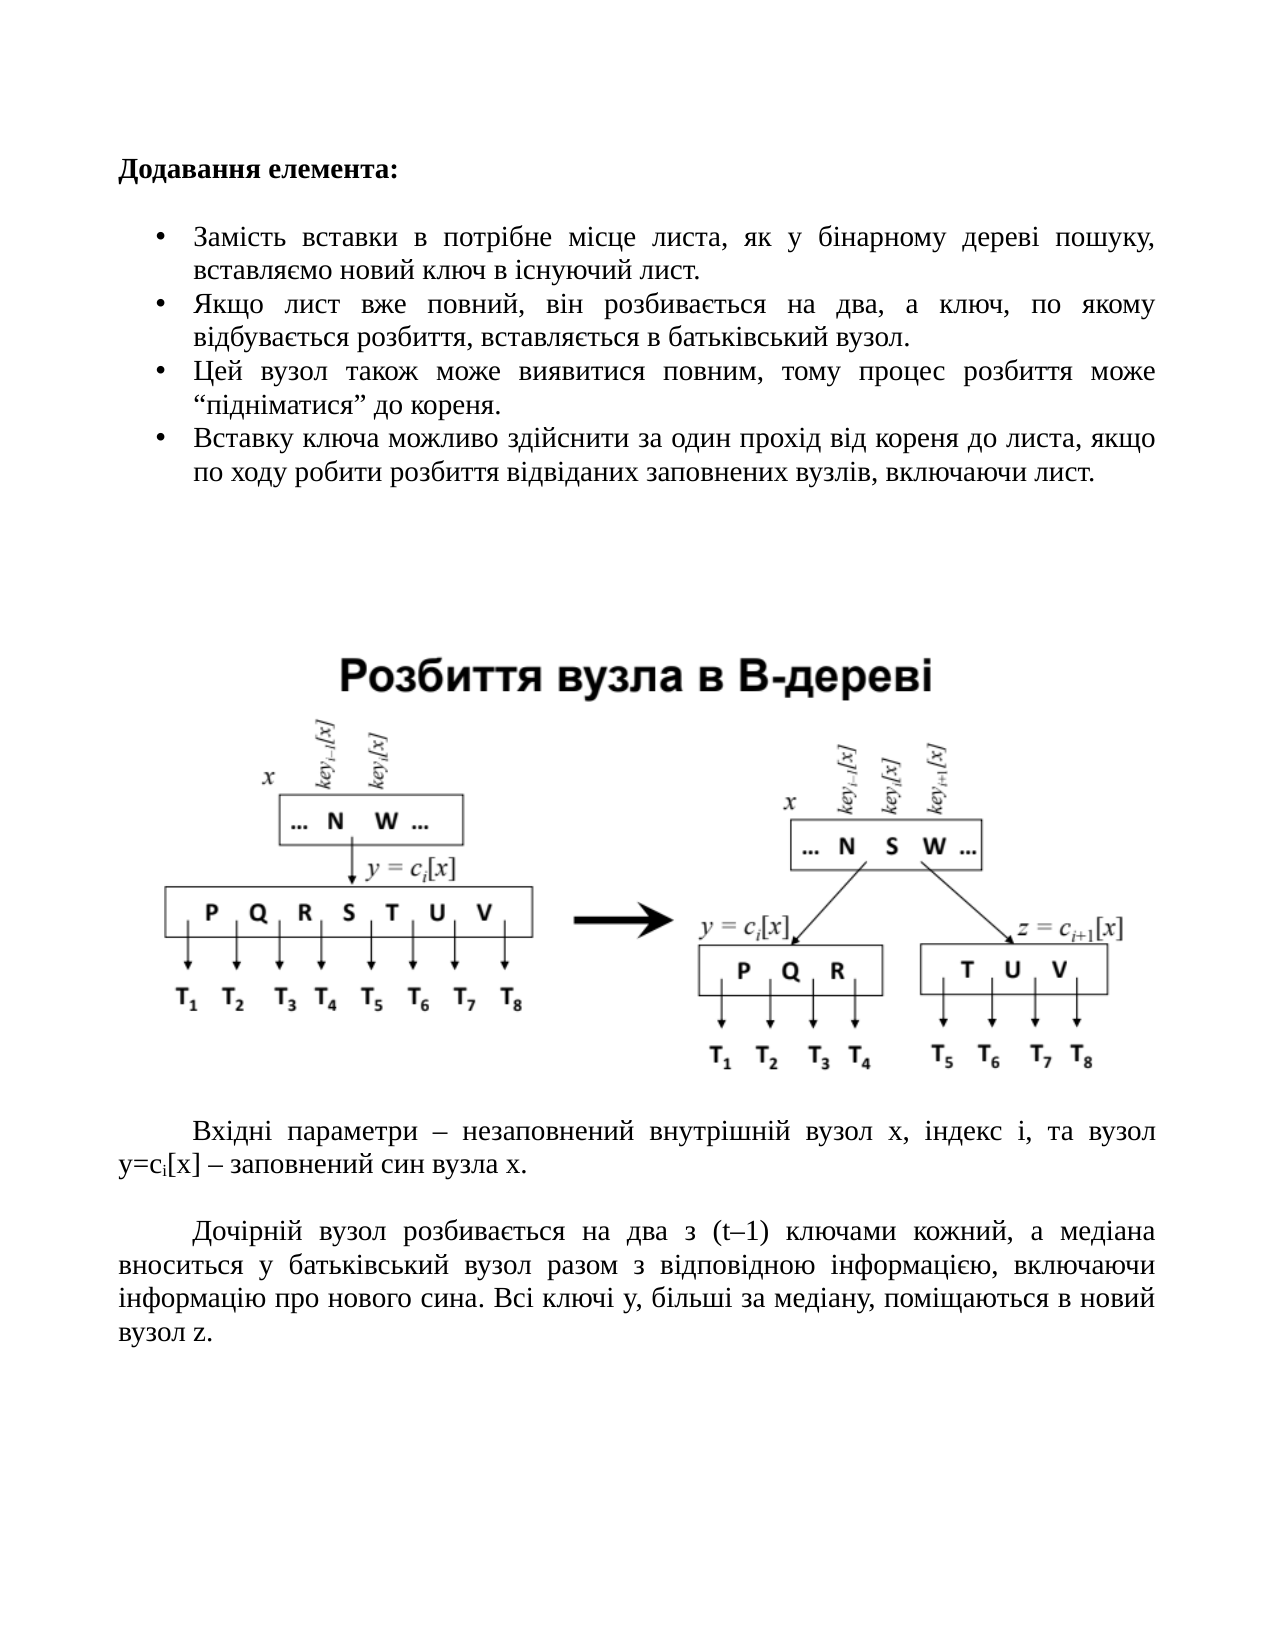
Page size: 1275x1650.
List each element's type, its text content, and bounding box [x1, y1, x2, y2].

list Якщо лист вже повний, він розбивається на два, а ключ, по якому відбувається розбиття, вставляється в батьківський вузол. [156, 286, 1157, 353]
text Вхідні параметри – незаповнений внутрішній вузол x, індекс i, та вузол y=ci[x] – заповнений син вузла x. [118, 1113, 1157, 1180]
text Додавання елемента: [118, 152, 1157, 185]
picture [118, 621, 1157, 1080]
list Цей вузол також може виявитися повним, тому процес розбиття може “підніматися” до кореня. [156, 353, 1157, 420]
list Замість вставки в потрібне місце листа, як у бінарному дереві пошуку, вставляємо новий ключ в існуючий лист. [156, 219, 1157, 286]
list Вставку ключа можливо здійснити за один прохід від кореня до листа, якщо по ходу робити розбиття відвіданих заповнених вузлів, включаючи лист. [156, 420, 1157, 487]
text Дочірній вузол розбивається на два з (t–1) ключами кожний, а медіана вноситься у батьківський вузол разом з відповідною інформацією, включаючи інформацію про нового сина. Всі ключі y, більші за медіану, поміщаються в новий вузол z. [118, 1213, 1157, 1348]
